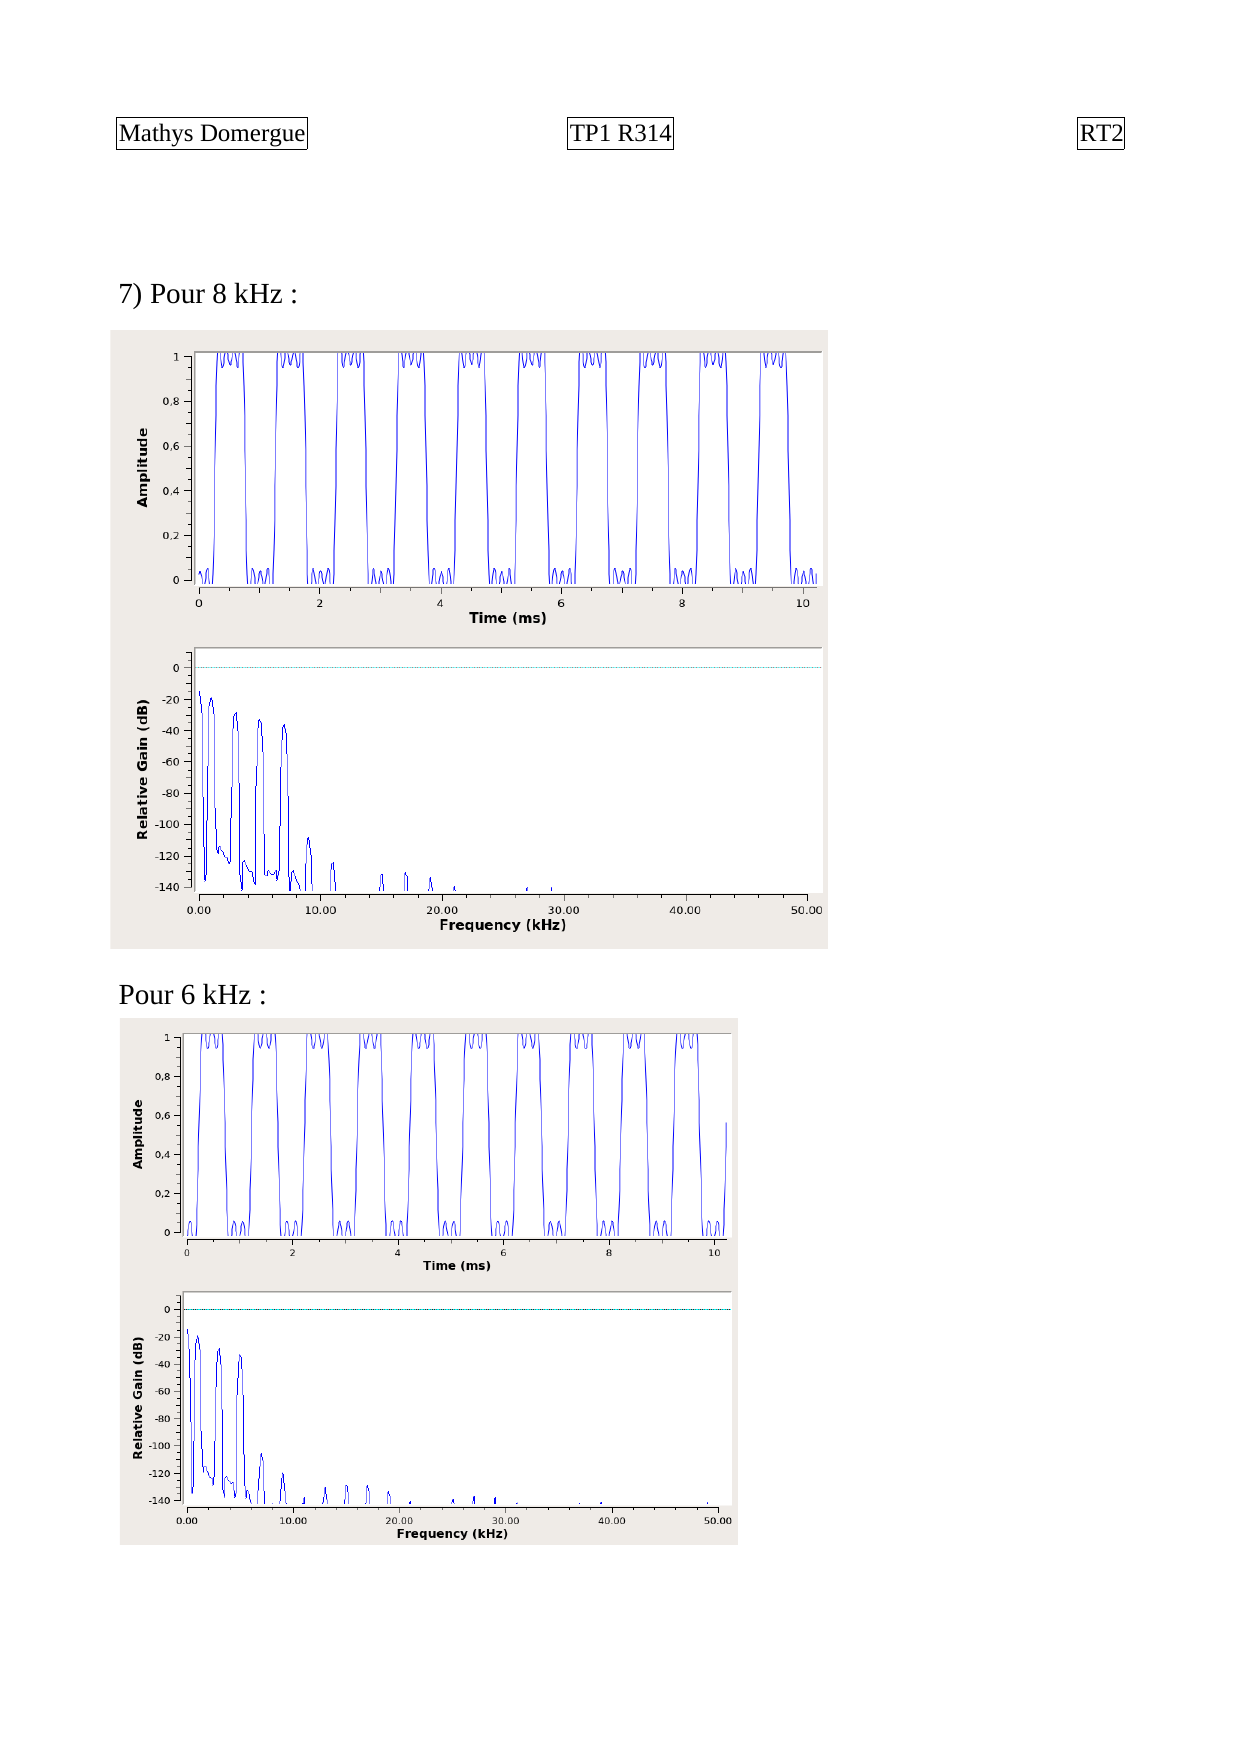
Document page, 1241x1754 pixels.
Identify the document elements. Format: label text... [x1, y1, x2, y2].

text Pour 6 kHz : [118, 977, 1169, 1011]
picture [110, 330, 828, 949]
picture [119, 1018, 738, 1545]
list Pour 8 kHz : [118, 276, 1169, 309]
